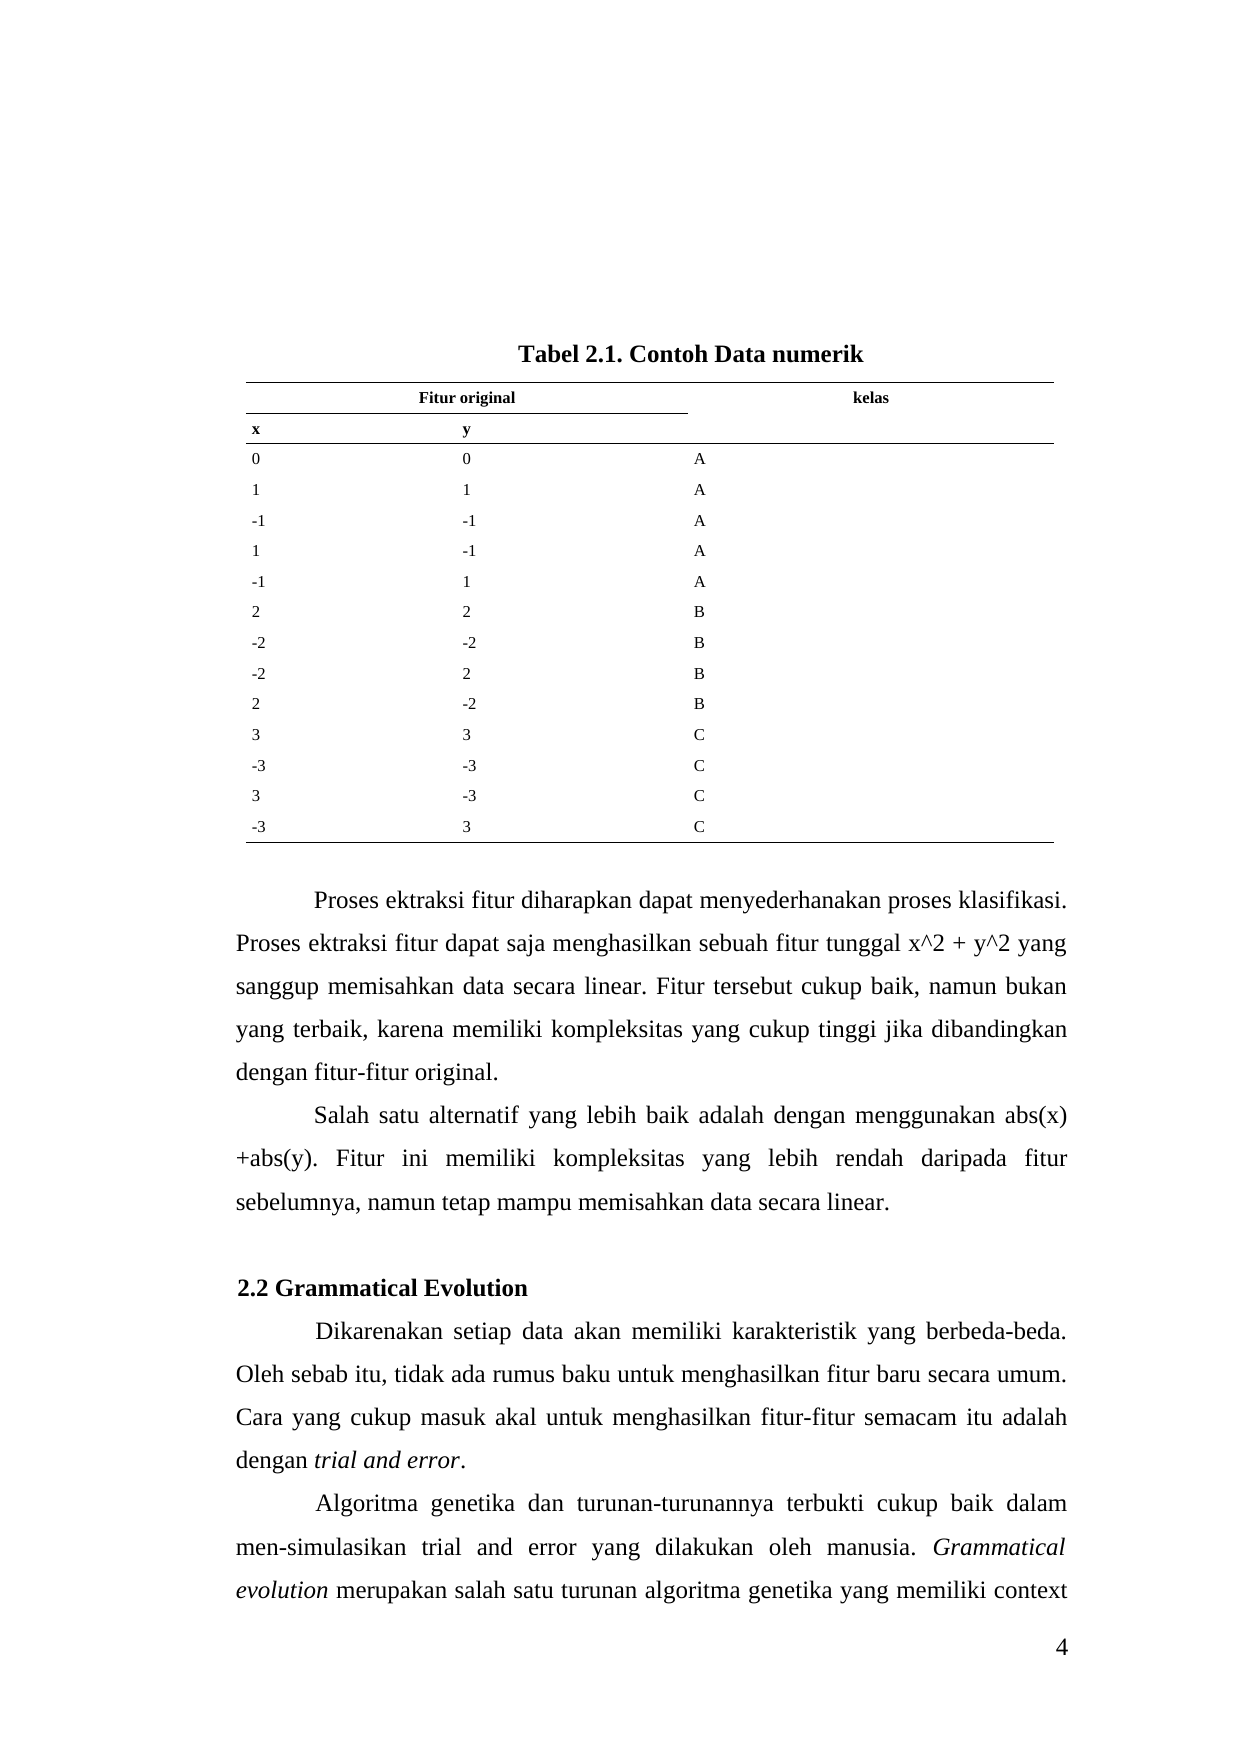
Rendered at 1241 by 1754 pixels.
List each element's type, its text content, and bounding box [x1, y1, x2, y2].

table_cell 3 [457, 719, 688, 750]
table_cell A [688, 535, 1054, 566]
table_cell 2 [246, 597, 457, 627]
table_cell B [688, 597, 1054, 627]
table_cell A [688, 505, 1054, 535]
text Proses ektraksi fitur diharapkan dapat menyederhanakan proses klasifikasi. Proses ektraksi fitur dapat saja menghasilkan sebuah fitur tunggal x^2 + y^2 yang sanggup memisahkan data secara linear. Fitur tersebut cukup baik, namun bukan yang terbaik, karena memiliki kompleksitas yang cukup tinggi jika dibandingkan dengan fitur-fitur original. [236, 885, 1068, 1086]
table_cell 2 [457, 597, 688, 627]
subtitle Grammatical Evolution [237, 1273, 1068, 1302]
table_cell B [688, 627, 1054, 658]
table_cell B [688, 658, 1054, 688]
table_cell -3 [246, 750, 457, 780]
table_cell -2 [457, 627, 688, 658]
table_cell 3 [246, 780, 457, 811]
table_cell -2 [457, 689, 688, 719]
table_cell 3 [457, 811, 688, 842]
table_cell C [688, 750, 1054, 780]
table_cell C [688, 811, 1054, 842]
table_header Fitur original [246, 383, 688, 413]
table_header kelas [688, 383, 1054, 443]
table_cell C [688, 780, 1054, 811]
table_cell 1 [457, 474, 688, 505]
table_cell -3 [246, 811, 457, 842]
table_cell -1 [457, 505, 688, 535]
table_cell 1 [246, 474, 457, 505]
table_cell -1 [246, 505, 457, 535]
text Tabel 2.1. Contoh Data numerik [236, 339, 1068, 367]
table_cell A [688, 444, 1054, 474]
table_cell -1 [246, 566, 457, 597]
table_cell 1 [246, 535, 457, 566]
table_cell -3 [457, 750, 688, 780]
table_cell A [688, 566, 1054, 597]
table_cell 1 [457, 566, 688, 597]
table_cell B [688, 689, 1054, 719]
table_cell 3 [246, 719, 457, 750]
table_cell A [688, 474, 1054, 505]
table_cell 2 [457, 658, 688, 688]
text Salah satu alternatif yang lebih baik adalah dengan menggunakan abs(x)+abs(y). Fitur ini memiliki kompleksitas yang lebih rendah daripada fitur sebelumnya, namun tetap mampu memisahkan data secara linear. [236, 1100, 1068, 1215]
table_cell 2 [246, 689, 457, 719]
text Algoritma genetika dan turunan-turunannya terbukti cukup baik dalam men-simulasikan trial and error yang dilakukan oleh manusia. Grammatical evolution merupakan salah satu turunan algoritma genetika yang memiliki context [236, 1488, 1068, 1603]
table_cell 0 [246, 444, 457, 474]
table_cell C [688, 719, 1054, 750]
table_cell -2 [246, 658, 457, 688]
table_cell -2 [246, 627, 457, 658]
table_cell 0 [457, 444, 688, 474]
table_cell -3 [457, 780, 688, 811]
table_cell y [457, 414, 688, 443]
table_cell x [246, 414, 457, 443]
table_cell -1 [457, 535, 688, 566]
text Dikarenakan setiap data akan memiliki karakteristik yang berbeda-beda. Oleh sebab itu, tidak ada rumus baku untuk menghasilkan fitur baru secara umum. Cara yang cukup masuk akal untuk menghasilkan fitur-fitur semacam itu adalah dengan trial and error. [236, 1316, 1068, 1474]
